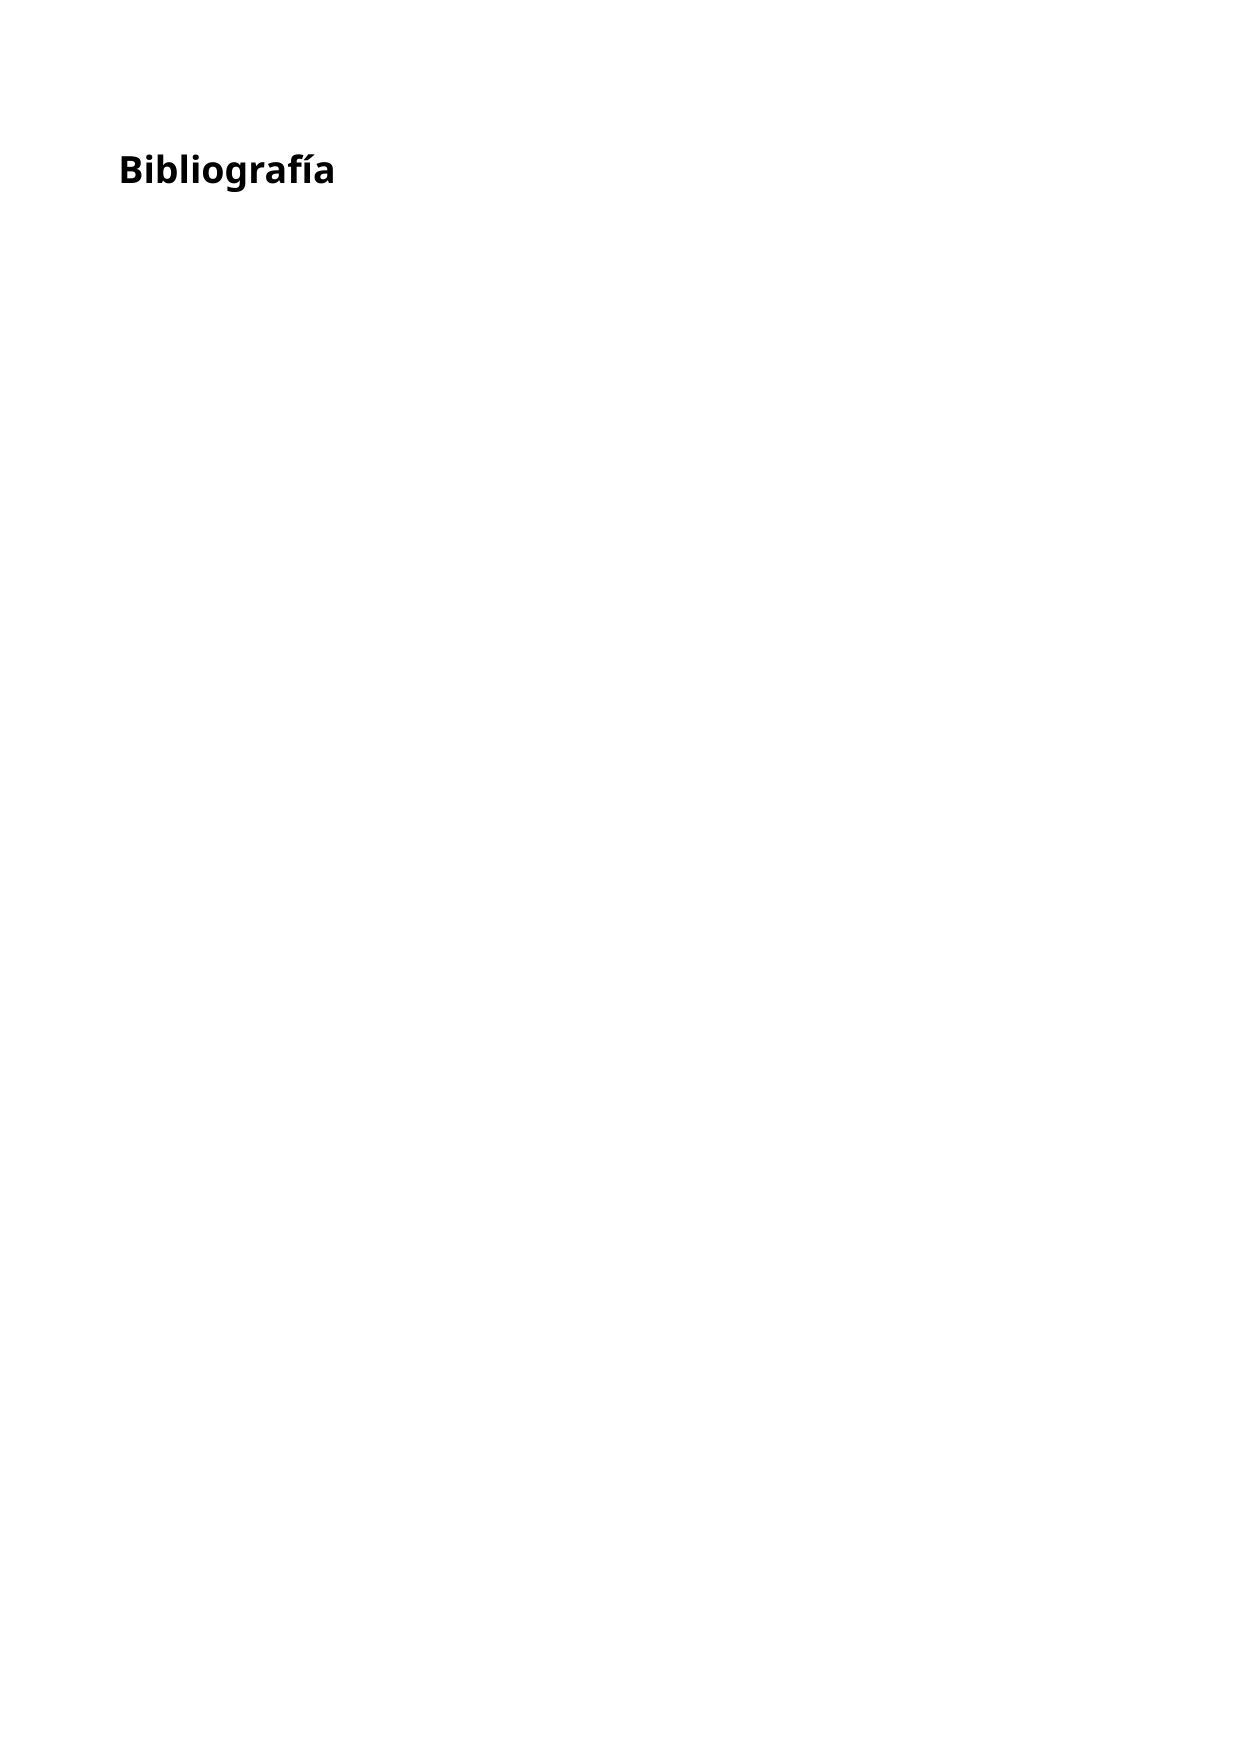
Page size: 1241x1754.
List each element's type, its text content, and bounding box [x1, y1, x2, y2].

subtitle Bibliografía [118, 143, 1122, 194]
